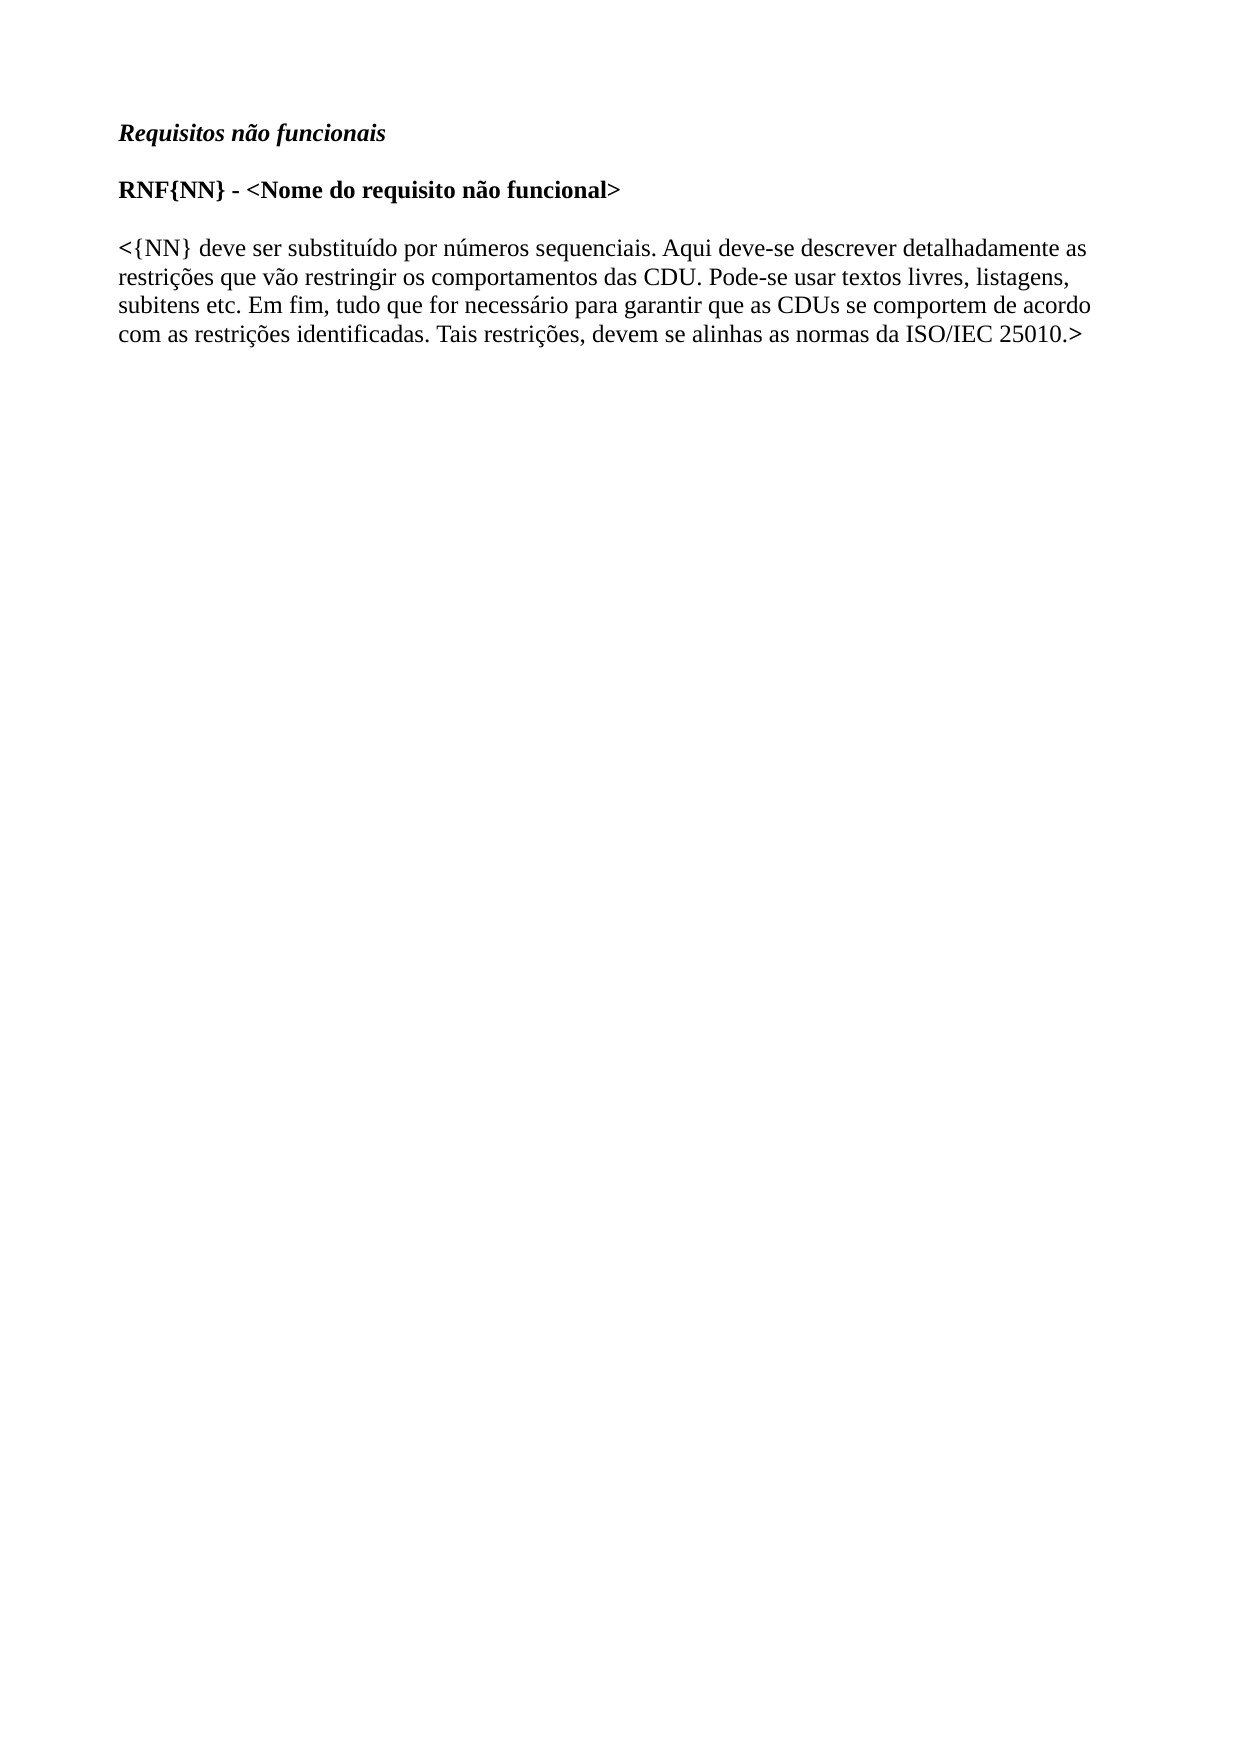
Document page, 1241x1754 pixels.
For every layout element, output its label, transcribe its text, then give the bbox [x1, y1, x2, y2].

text Requisitos não funcionais [118, 118, 1122, 147]
text <{NN} deve ser substituído por números sequenciais. Aqui deve-se descrever detalhadamente as restrições que vão restringir os comportamentos das CDU. Pode-se usar textos livres, listagens, subitens etc. Em fim, tudo que for necessário para garantir que as CDUs se comportem de acordo com as restrições identificadas. Tais restrições, devem se alinhas as normas da ISO/IEC 25010.> [118, 233, 1122, 348]
text RNF{NN} - <Nome do requisito não funcional> [118, 176, 1122, 204]
